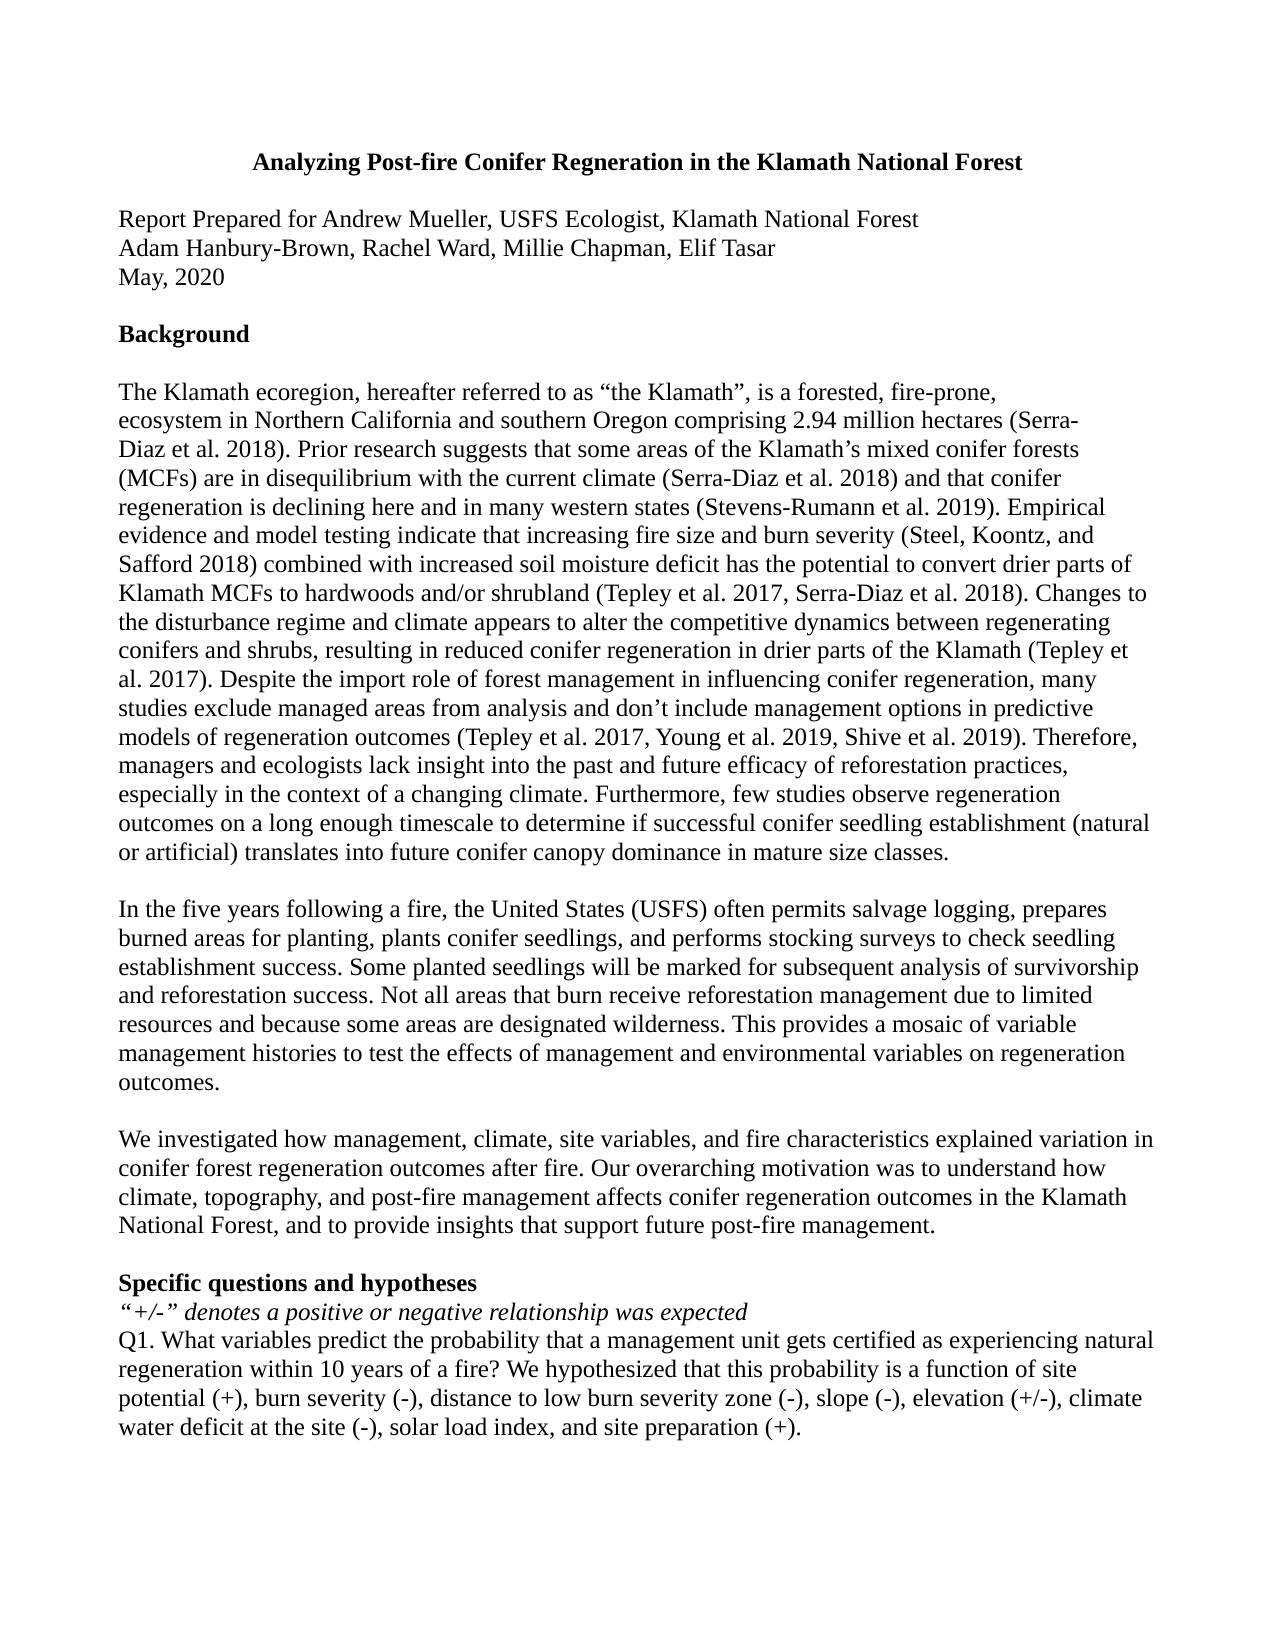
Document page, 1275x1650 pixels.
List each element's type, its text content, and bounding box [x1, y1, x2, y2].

text “+/-” denotes a positive or negative relationship was expected [118, 1297, 1157, 1326]
text The Klamath ecoregion, hereafter referred to as “the Klamath”, is a forested, fire-prone, [118, 377, 1157, 406]
text Specific questions and hypotheses [118, 1268, 1157, 1297]
text Background [118, 319, 1157, 348]
text We investigated how management, climate, site variables, and fire characteristics explained variation in conifer forest regeneration outcomes after fire. Our overarching motivation was to understand how climate, topography, and post-fire management affects conifer regeneration outcomes in the Klamath National Forest, and to provide insights that support future post-fire management. [118, 1124, 1157, 1239]
text In the five years following a fire, the United States (USFS) often permits salvage logging, prepares burned areas for planting, plants conifer seedlings, and performs stocking surveys to check seedling establishment success. Some planted seedlings will be marked for subsequent analysis of survivorship and reforestation success. Not all areas that burn receive reforestation management due to limited resources and because some areas are designated wilderness. This provides a mosaic of variable management histories to test the effects of management and environmental variables on regeneration outcomes. [118, 894, 1157, 1096]
text Adam Hanbury-Brown, Rachel Ward, Millie Chapman, Elif Tasar [118, 233, 1157, 262]
text May, 2020 [118, 262, 1157, 291]
text Analyzing Post-fire Conifer Regneration in the Klamath National Forest [118, 147, 1157, 176]
text Diaz et al. 2018). Prior research suggests that some areas of the Klamath’s mixed conifer forests (MCFs) are in disequilibrium with the current climate (Serra-Diaz et al. 2018) and that conifer regeneration is declining here and in many western states (Stevens-Rumann et al. 2019). Empirical evidence and model testing indicate that increasing fire size and burn severity (Steel, Koontz, and Safford 2018) combined with increased soil moisture deficit has the potential to convert drier parts of Klamath MCFs to hardwoods and/or shrubland (Tepley et al. 2017, Serra-Diaz et al. 2018). Changes to the disturbance regime and climate appears to alter the competitive dynamics between regenerating conifers and shrubs, resulting in reduced conifer regeneration in drier parts of the Klamath (Tepley et al. 2017). Despite the import role of forest management in influencing conifer regeneration, many studies exclude managed areas from analysis and don’t include management options in predictive models of regeneration outcomes (Tepley et al. 2017, Young et al. 2019, Shive et al. 2019). Therefore, managers and ecologists lack insight into the past and future efficacy of reforestation practices, especially in the context of a changing climate. Furthermore, few studies observe regeneration outcomes on a long enough timescale to determine if successful conifer seedling establishment (natural or artificial) translates into future conifer canopy dominance in mature size classes. [118, 434, 1157, 866]
text ecosystem in Northern California and southern Oregon comprising 2.94 million hectares (Serra- [118, 406, 1157, 434]
text Q1. What variables predict the probability that a management unit gets certified as experiencing natural regeneration within 10 years of a fire? We hypothesized that this probability is a function of site potential (+), burn severity (-), distance to low burn severity zone (-), slope (-), elevation (+/-), climate water deficit at the site (-), solar load index, and site preparation (+). [118, 1326, 1157, 1441]
text Report Prepared for Andrew Mueller, USFS Ecologist, Klamath National Forest [118, 204, 1157, 233]
